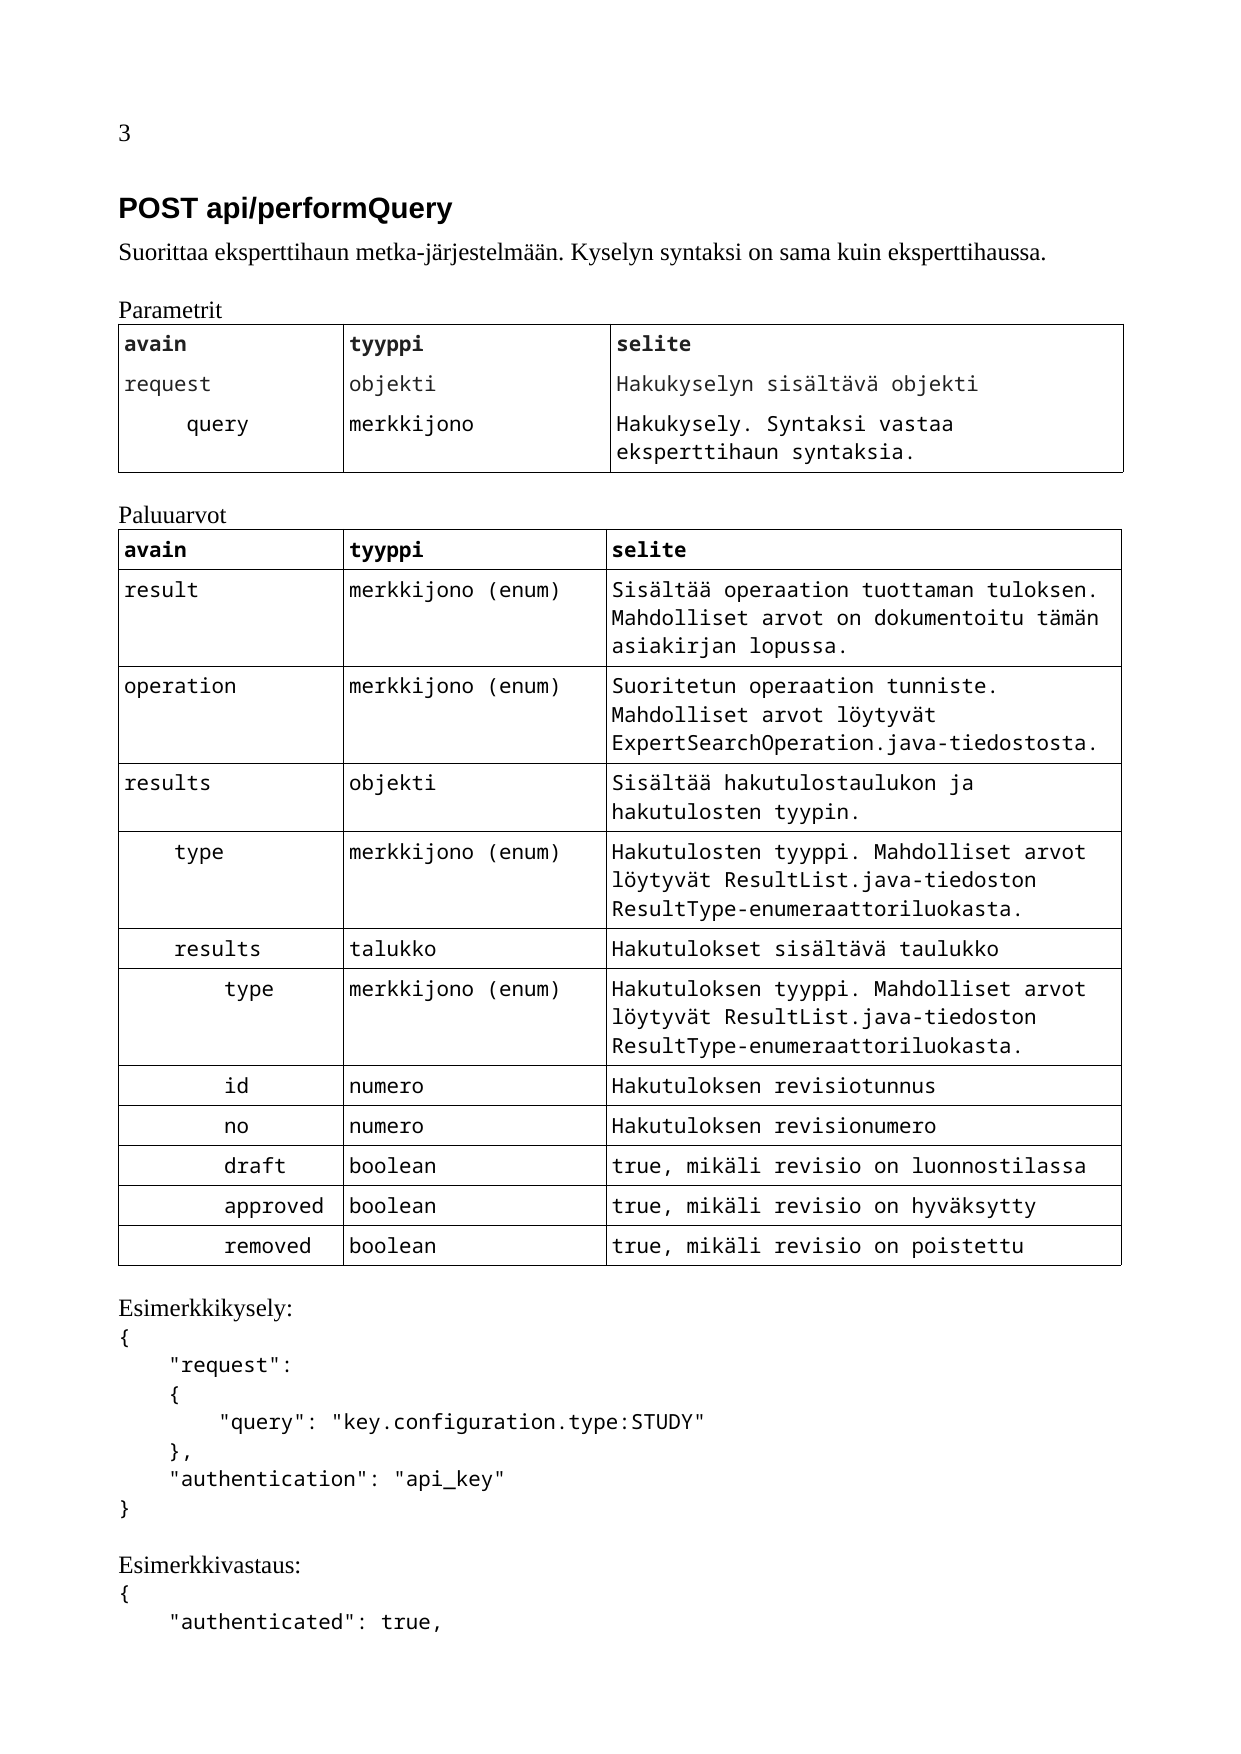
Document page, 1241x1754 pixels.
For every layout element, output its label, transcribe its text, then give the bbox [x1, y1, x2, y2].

table_cell type [119, 969, 343, 1065]
text { [118, 1578, 1122, 1607]
table_cell Hakutuloksen tyyppi. Mahdolliset arvot löytyvät ResultList.java-tiedoston ResultType-enumeraattoriluokasta. [607, 969, 1121, 1065]
table_cell query [119, 403, 343, 472]
table_cell numero [344, 1066, 606, 1105]
text { [118, 1379, 1122, 1407]
table_cell true, mikäli revisio on poistettu [607, 1226, 1121, 1265]
text }, [118, 1436, 1122, 1464]
table_cell boolean [344, 1186, 606, 1225]
table_cell results [119, 764, 343, 831]
text "authenticated": true, [118, 1607, 1122, 1635]
subtitle POST api/performQuery [118, 191, 1122, 225]
table_cell true, mikäli revisio on hyväksytty [607, 1186, 1121, 1225]
text { [118, 1322, 1122, 1351]
table_cell Hakukyselyn sisältävä objekti [611, 364, 1123, 403]
table_cell objekti [344, 364, 610, 403]
table_header avain [119, 530, 343, 569]
table_cell merkkijono [344, 403, 610, 472]
table_cell merkkijono (enum) [344, 832, 606, 928]
text Esimerkkikysely: [118, 1293, 1122, 1322]
table_cell objekti [344, 764, 606, 831]
table_header selite [611, 325, 1123, 363]
table_cell Hakutulokset sisältävä taulukko [607, 929, 1121, 968]
text Esimerkkivastaus: [118, 1550, 1122, 1578]
table_header selite [607, 530, 1121, 569]
table_cell approved [119, 1186, 343, 1225]
text Suorittaa eksperttihaun metka-järjestelmään. Kyselyn syntaksi on sama kuin eksperttihaussa. [118, 237, 1122, 266]
table_cell Sisältää hakutulostaulukon ja hakutulosten tyypin. [607, 764, 1121, 831]
table_cell numero [344, 1106, 606, 1145]
text Paluuarvot [118, 500, 1122, 529]
table_header tyyppi [344, 325, 610, 363]
table_cell result [119, 570, 343, 666]
table_cell merkkijono (enum) [344, 667, 606, 763]
table_header avain [119, 325, 343, 363]
text "authentication": "api_key" [118, 1464, 1122, 1493]
table_cell Suoritetun operaation tunniste. Mahdolliset arvot löytyvät ExpertSearchOperation.java-tiedostosta. [607, 667, 1121, 763]
table_cell results [119, 929, 343, 968]
table_cell id [119, 1066, 343, 1105]
table_cell boolean [344, 1146, 606, 1185]
table_header tyyppi [344, 530, 606, 569]
table_cell no [119, 1106, 343, 1145]
table_cell boolean [344, 1226, 606, 1265]
table_cell merkkijono (enum) [344, 969, 606, 1065]
table_cell removed [119, 1226, 343, 1265]
text Parametrit [118, 295, 1122, 323]
table_cell Hakutuloksen revisionumero [607, 1106, 1121, 1145]
table_cell operation [119, 667, 343, 763]
table_cell talukko [344, 929, 606, 968]
table_cell request [119, 364, 343, 403]
table_cell Sisältää operaation tuottaman tuloksen. Mahdolliset arvot on dokumentoitu tämän asiakirjan lopussa. [607, 570, 1121, 666]
table_cell Hakutuloksen revisiotunnus [607, 1066, 1121, 1105]
table_cell draft [119, 1146, 343, 1185]
text } [118, 1493, 1122, 1521]
table_cell Hakutulosten tyyppi. Mahdolliset arvot löytyvät ResultList.java-tiedoston ResultType-enumeraattoriluokasta. [607, 832, 1121, 928]
table_cell true, mikäli revisio on luonnostilassa [607, 1146, 1121, 1185]
table_cell merkkijono (enum) [344, 570, 606, 666]
table_cell type [119, 832, 343, 928]
text "request": [118, 1351, 1122, 1379]
text "query": "key.configuration.type:STUDY" [118, 1407, 1122, 1436]
table_cell Hakukysely. Syntaksi vastaa eksperttihaun syntaksia. [611, 403, 1123, 472]
